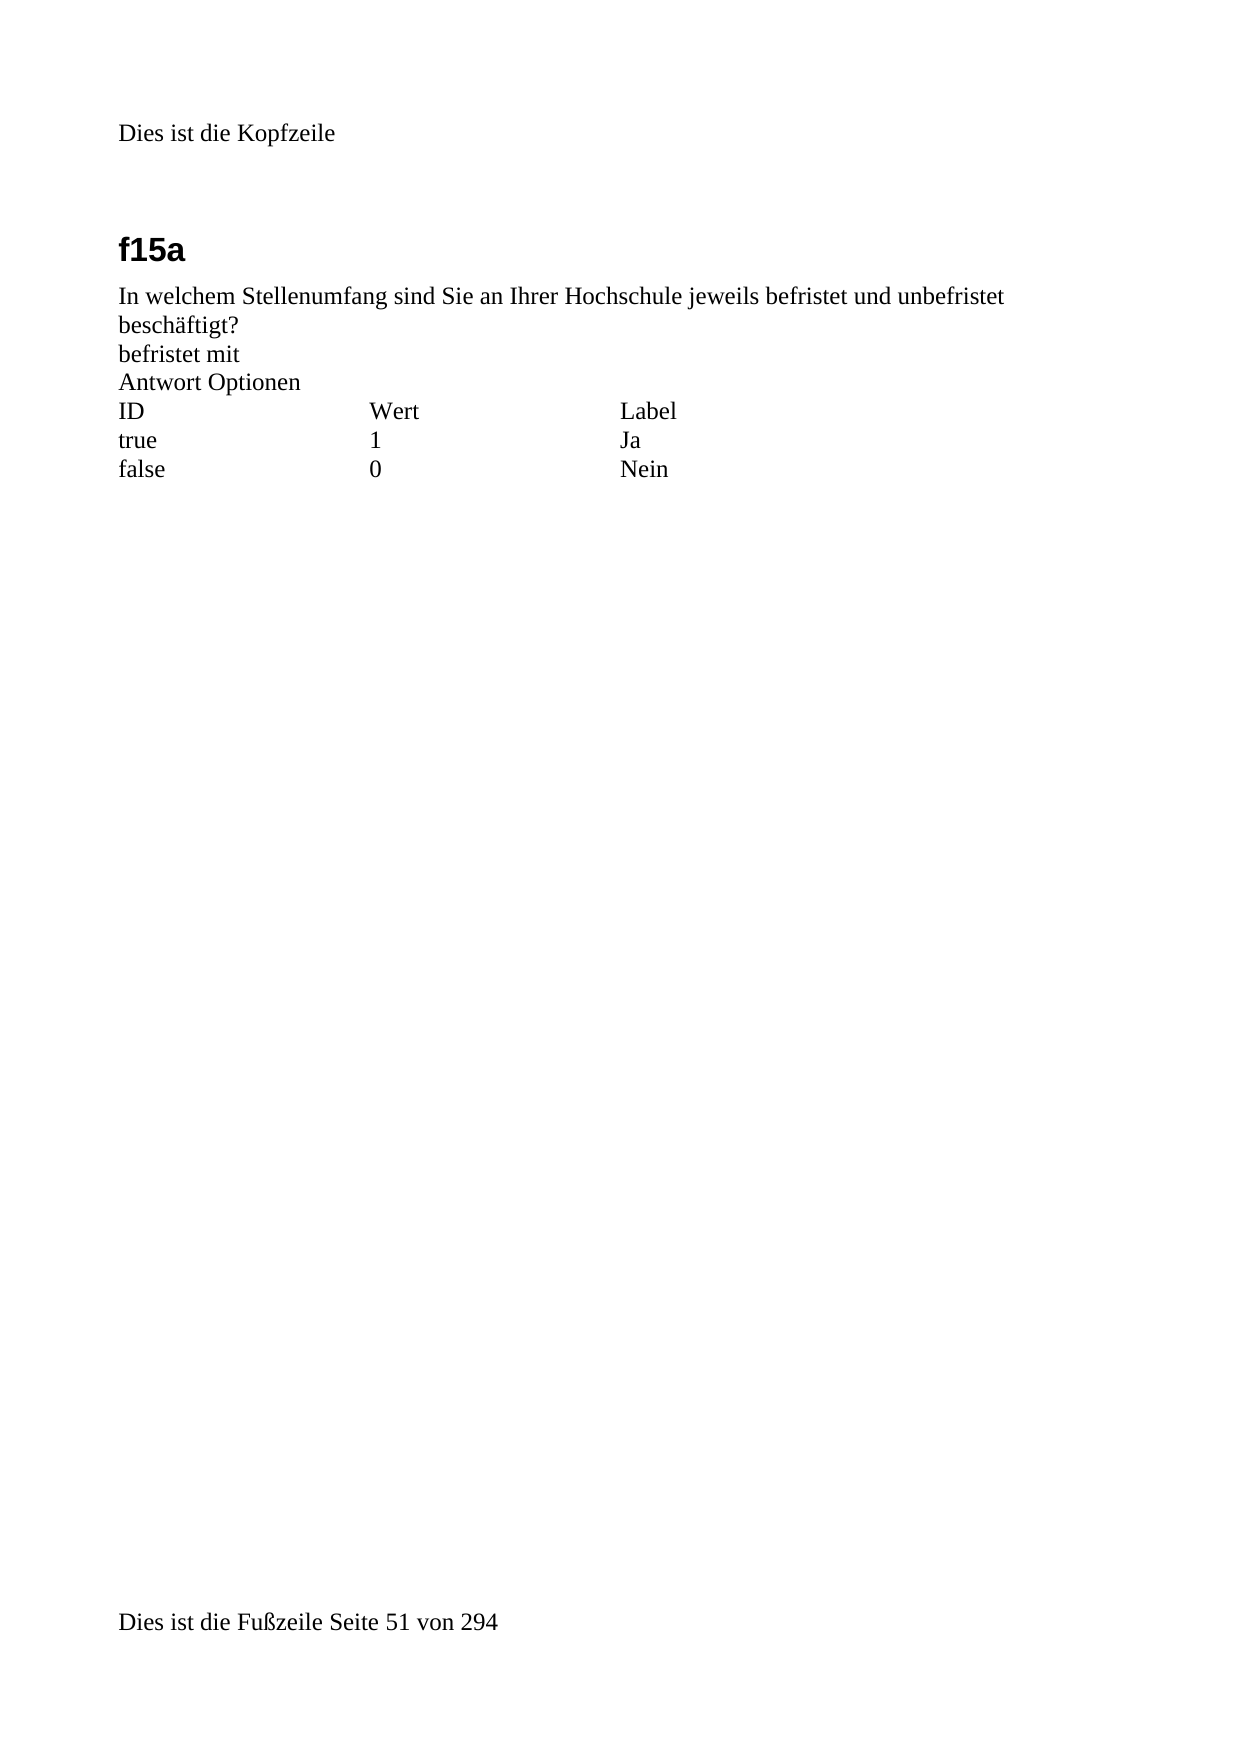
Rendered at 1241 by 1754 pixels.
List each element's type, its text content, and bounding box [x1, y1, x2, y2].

table_cell 1 [369, 425, 620, 454]
subtitle f15a [118, 230, 1122, 269]
text Antwort Optionen [118, 367, 1122, 396]
table_header Wert [369, 396, 620, 425]
text In welchem Stellenumfang sind Sie an Ihrer Hochschule jeweils befristet und unbefristet beschäftigt? [118, 281, 1122, 339]
table_header ID [118, 396, 369, 425]
table_cell false [118, 454, 369, 482]
text befristet mit [118, 339, 1122, 367]
table_cell true [118, 425, 369, 454]
table_cell Nein [620, 454, 871, 482]
table_header Label [620, 396, 871, 425]
table_cell 0 [369, 454, 620, 482]
table_cell Ja [620, 425, 871, 454]
